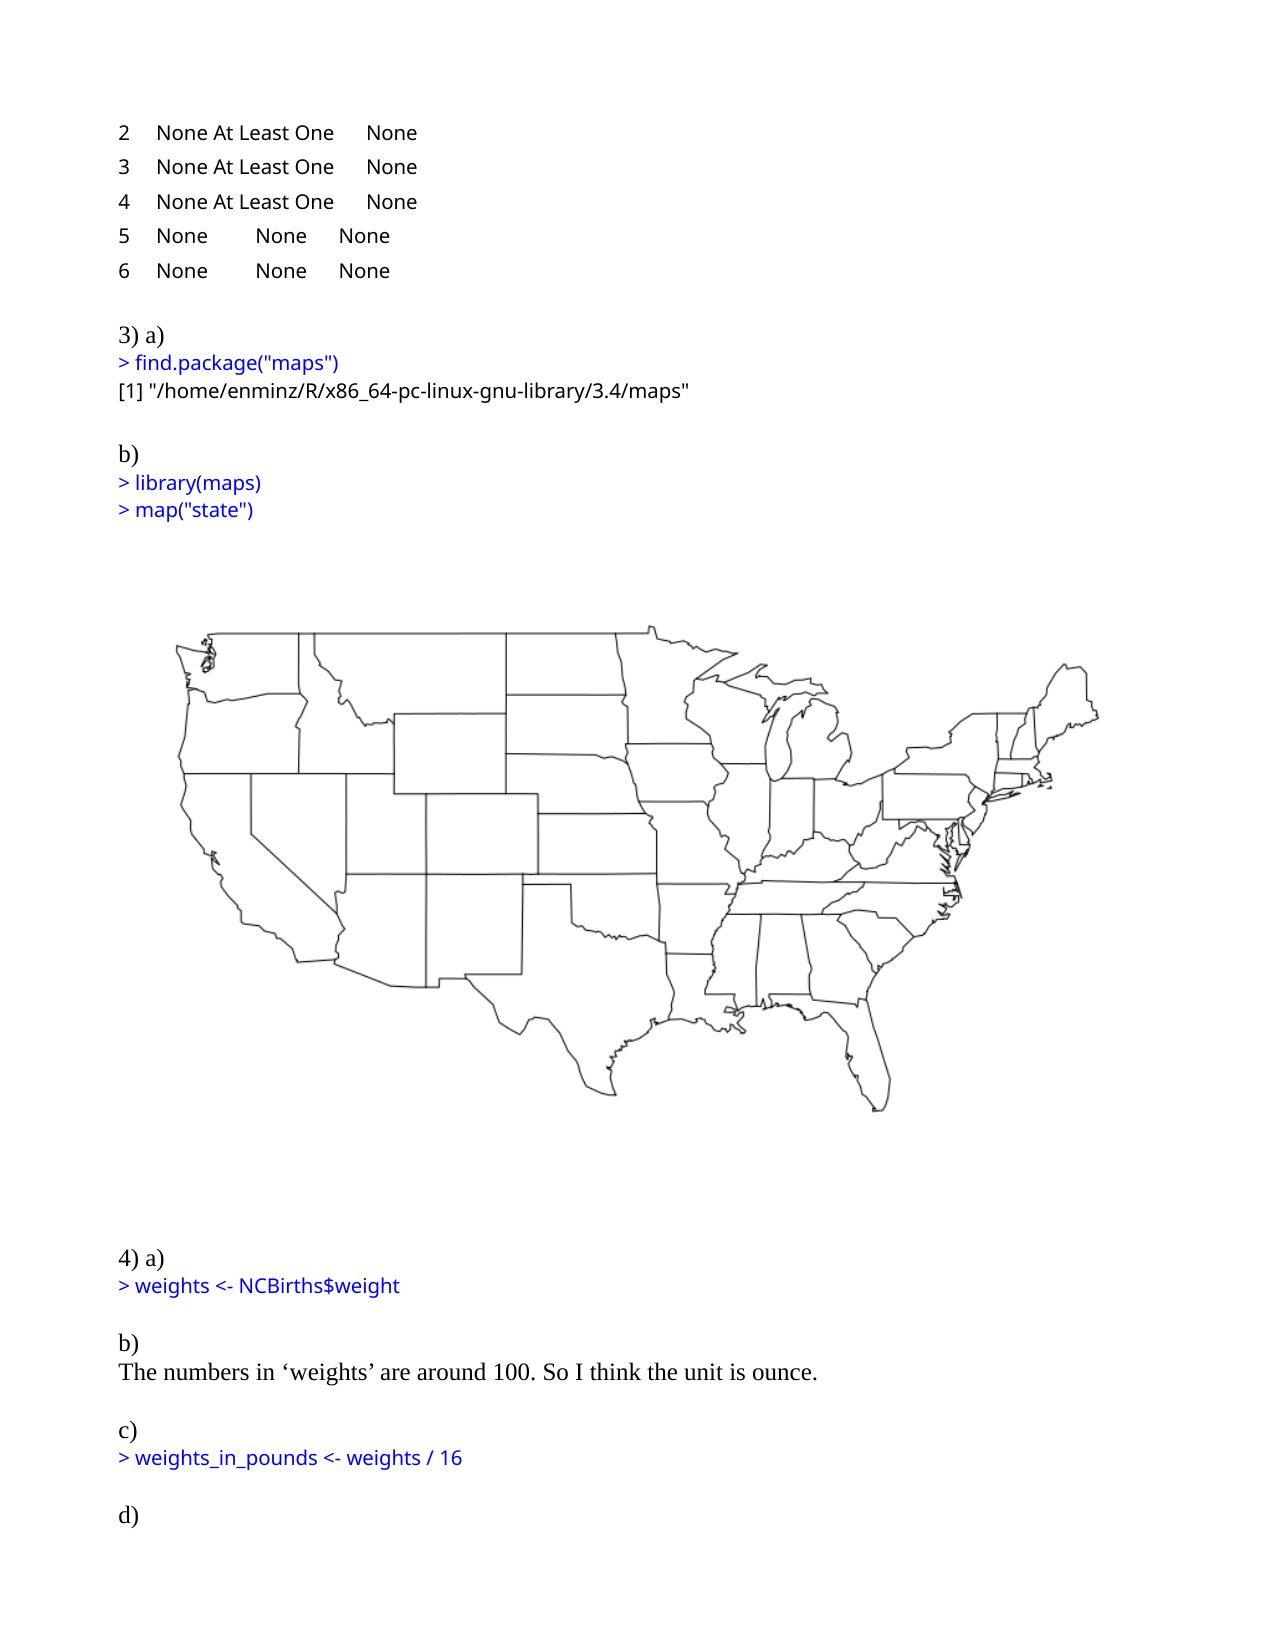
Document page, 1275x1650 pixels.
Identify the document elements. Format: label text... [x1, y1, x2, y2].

text > weights <- NCBirths$weight [118, 1272, 1157, 1300]
text > library(maps) [118, 468, 1157, 496]
picture [118, 523, 1157, 1215]
text The numbers in ‘weights’ are around 100. So I think the unit is ounce. [118, 1357, 1157, 1386]
text 5 None None None [118, 222, 1157, 249]
text > map("state") [118, 496, 1157, 523]
text b) [118, 1328, 1157, 1357]
text 6 None None None [118, 256, 1157, 284]
text 3 None At Least One None [118, 153, 1157, 180]
text 4) a) [118, 1243, 1157, 1272]
text > weights_in_pounds <- weights / 16 [118, 1443, 1157, 1471]
text [1] "/home/enminz/R/x86_64-pc-linux-gnu-library/3.4/maps" [118, 376, 1157, 404]
text d) [118, 1500, 1157, 1529]
text 4 None At Least One None [118, 187, 1157, 215]
text b) [118, 439, 1157, 468]
text 3) a) [118, 320, 1157, 348]
text > find.package("maps") [118, 348, 1157, 376]
text 2 None At Least One None [118, 118, 1157, 146]
text c) [118, 1415, 1157, 1443]
